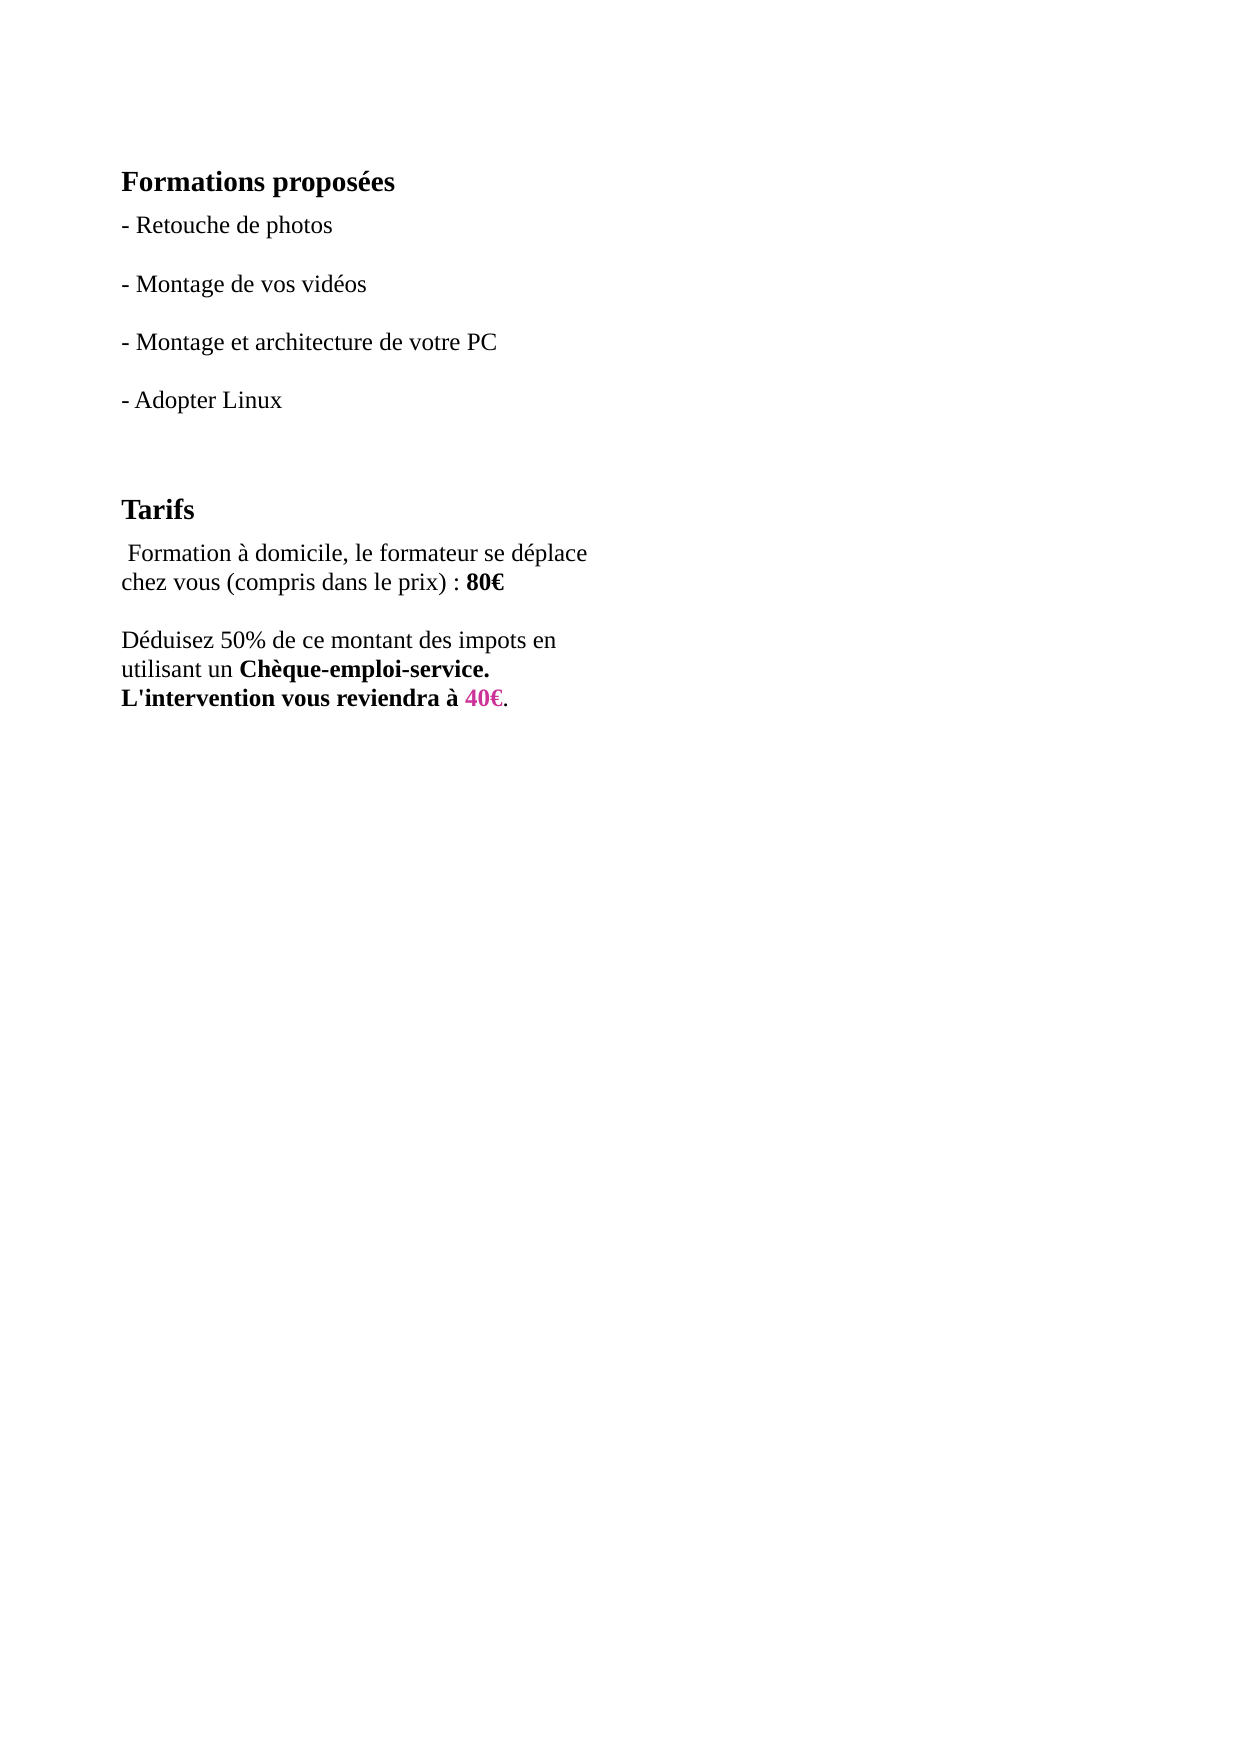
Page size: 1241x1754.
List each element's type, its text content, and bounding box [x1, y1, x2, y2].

table_header [620, 147, 1122, 744]
table_header Formations proposées - Retouche de photos - Montage de vos vidéos - Montage et architecture de votre PC - Adopter Linux [118, 147, 511, 446]
table_header Tarifs Formation à domicile, le formateur se déplace chez vous (compris dans le prix) : 80€ Déduisez 50% de ce montant des impots en utilisant un Chèque-emploi-service. L'intervention vous reviendra à 40€. [118, 475, 620, 744]
table_header [118, 147, 620, 475]
